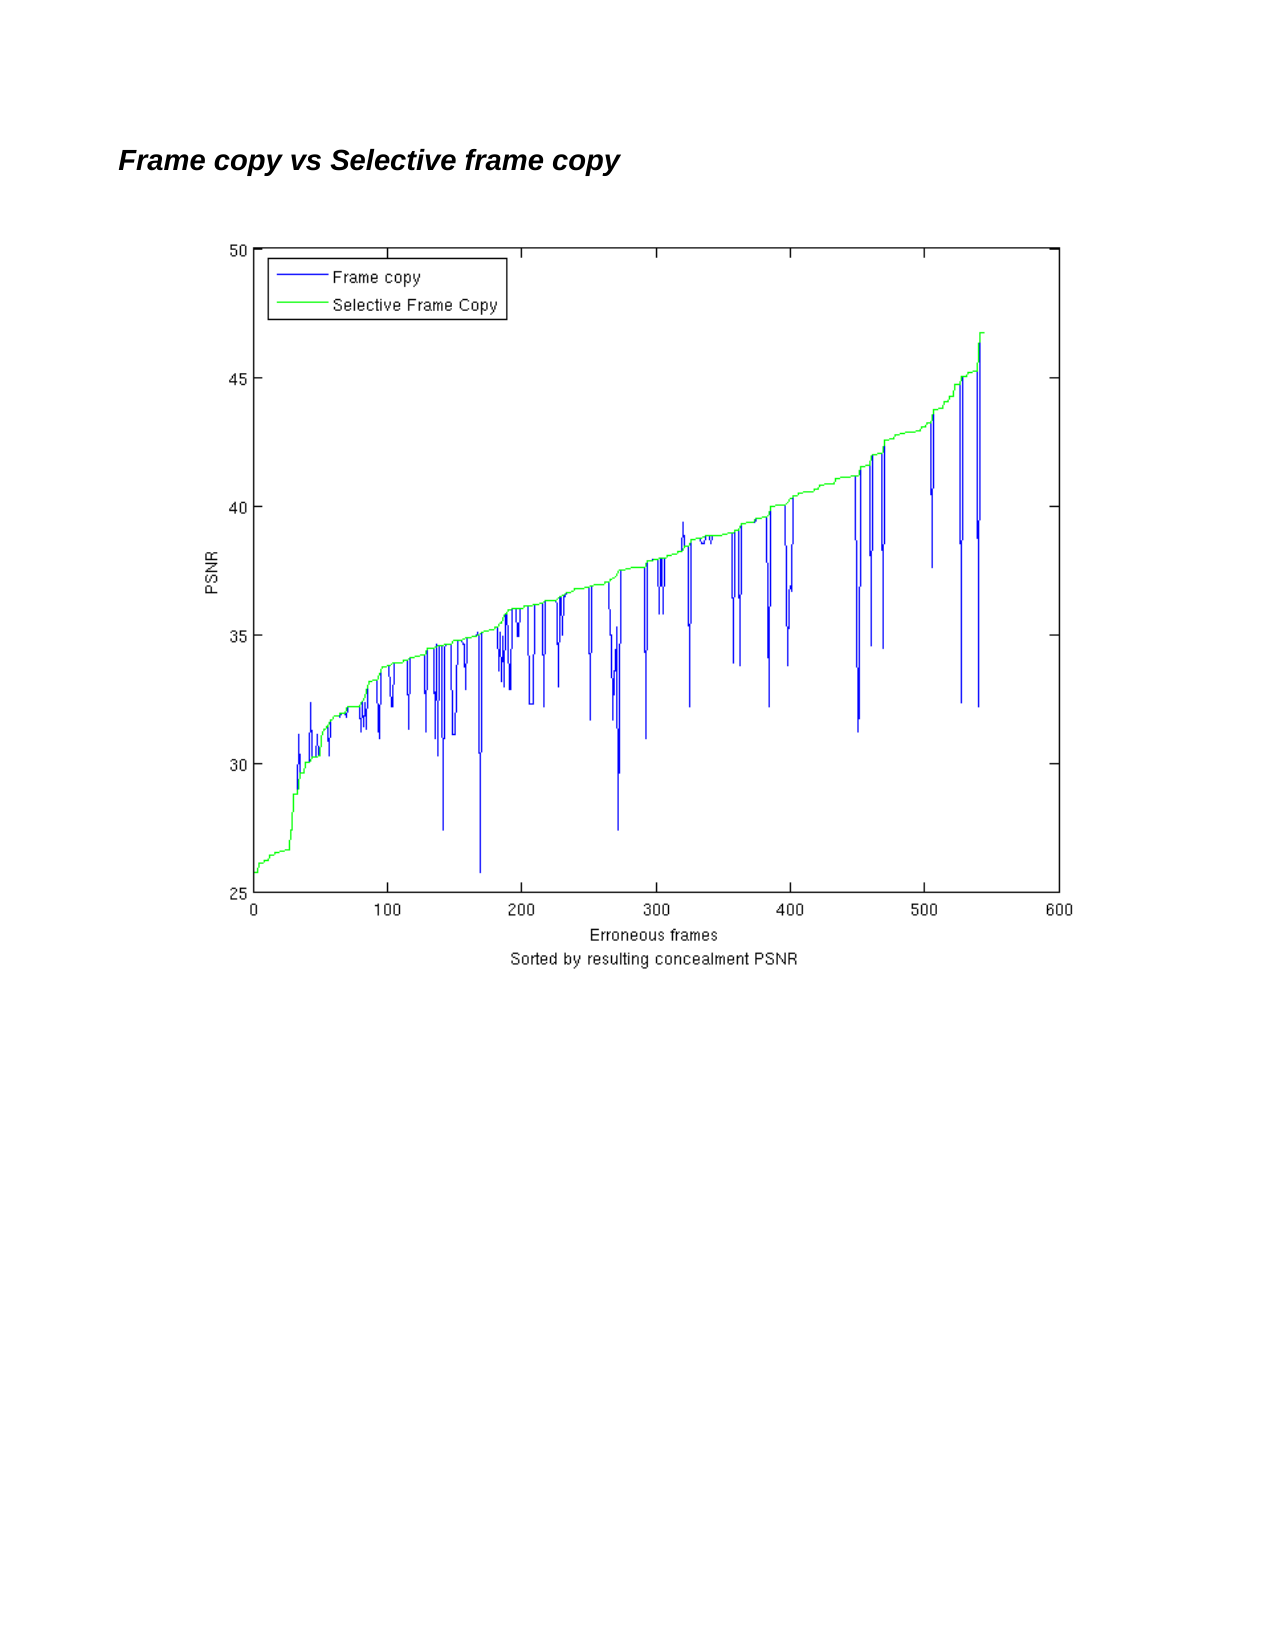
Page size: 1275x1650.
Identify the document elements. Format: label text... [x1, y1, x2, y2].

subtitle Frame copy vs Selective frame copy [118, 143, 1157, 177]
picture [118, 189, 1157, 978]
